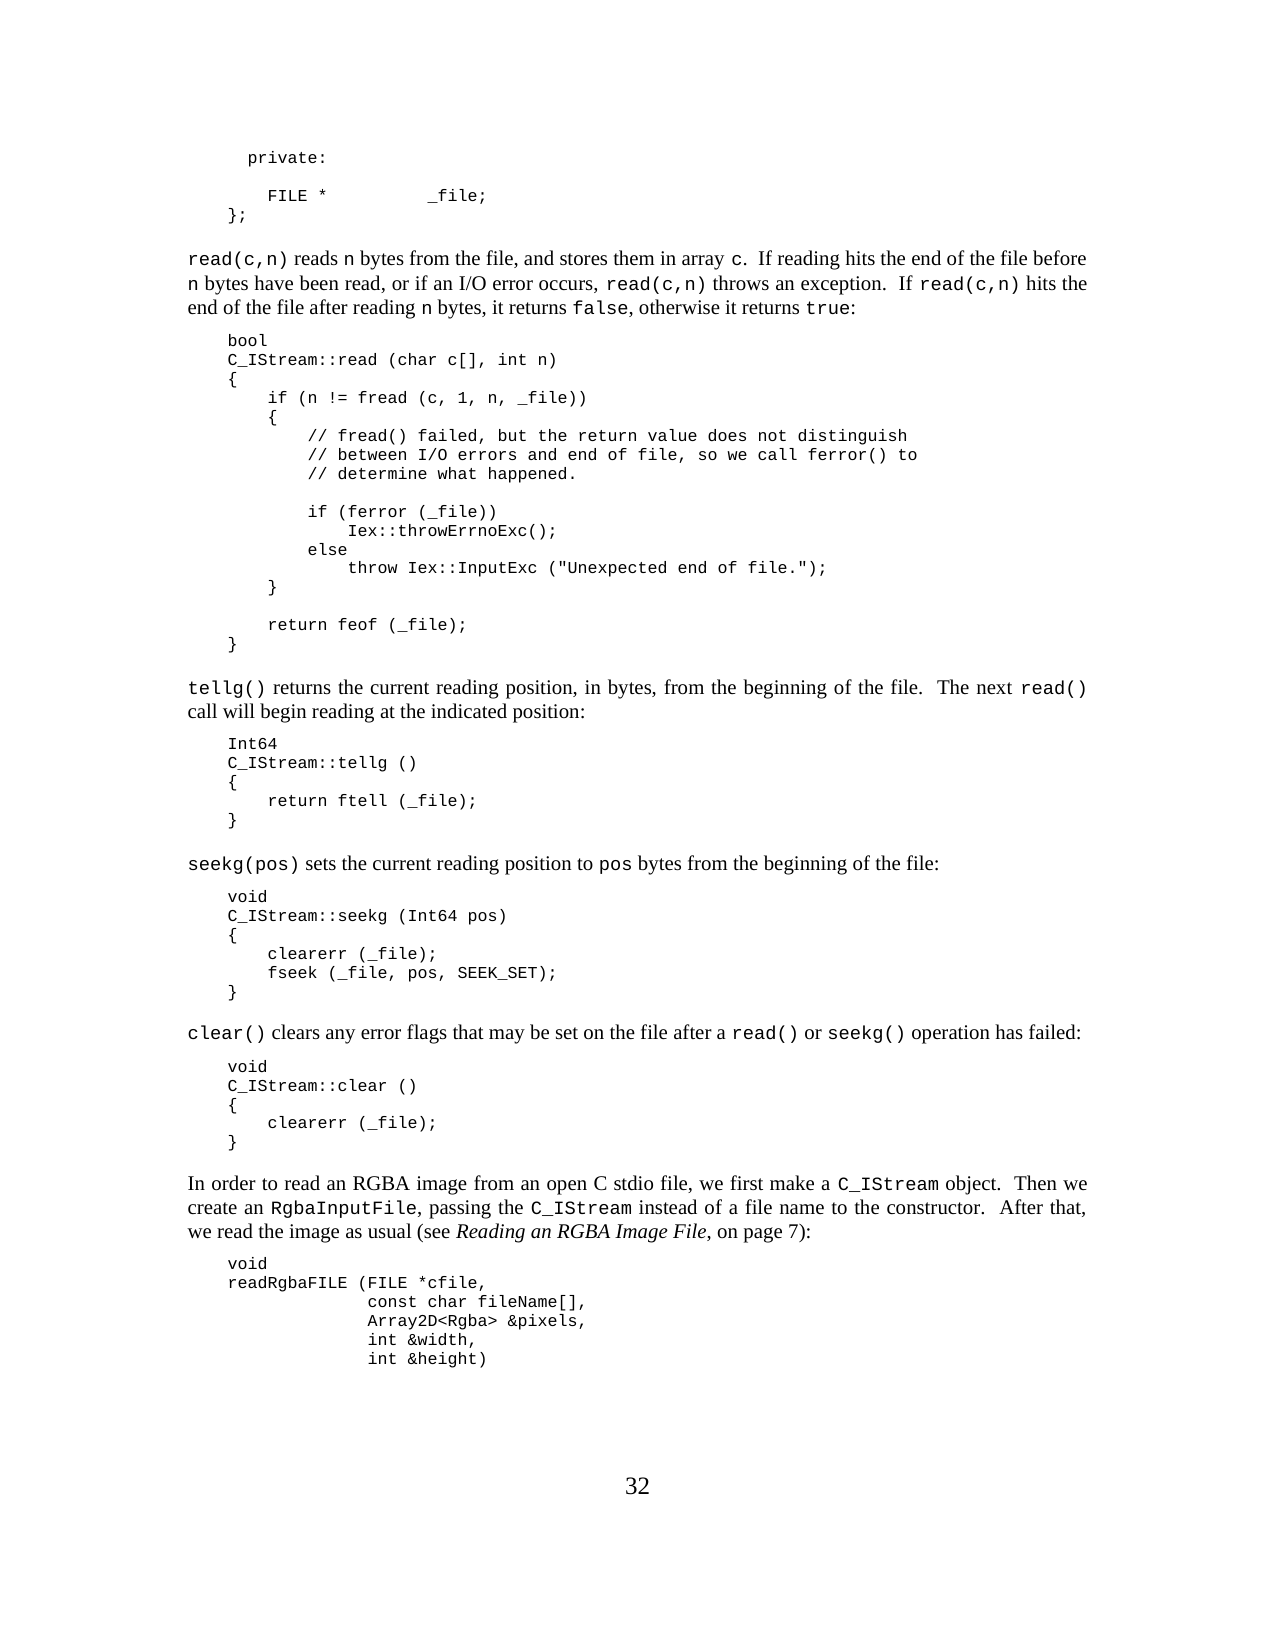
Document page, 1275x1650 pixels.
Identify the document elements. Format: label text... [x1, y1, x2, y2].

text if (n != fread (c, 1, n, _file)) [187, 389, 1087, 408]
text seekg(pos) sets the current reading position to pos bytes from the beginning of the file: [187, 852, 1087, 876]
text { [187, 774, 1087, 793]
text read(c,n) reads n bytes from the file, and stores them in array c. If reading hits the end of the file before n bytes have been read, or if an I/O error occurs, read(c,n) throws an exception. If read(c,n) hits the end of the file after reading n bytes, it returns false, otherwise it returns true: [187, 247, 1087, 320]
text fseek (_file, pos, SEEK_SET); [187, 964, 1087, 983]
text tellg() returns the current reading position, in bytes, from the beginning of the file. The next read() call will begin reading at the indicated position: [187, 676, 1087, 723]
text if (ferror (_file)) [187, 503, 1087, 522]
text Array2D<Rgba> &pixels, [187, 1313, 1087, 1332]
text private: [187, 150, 1087, 169]
text } [187, 812, 1087, 831]
text return feof (_file); [187, 617, 1087, 636]
text void [187, 1256, 1087, 1275]
text int &height) [187, 1351, 1087, 1369]
text { [187, 926, 1087, 945]
text } [187, 1134, 1087, 1153]
text } [187, 983, 1087, 1002]
text C_IStream::tellg () [187, 755, 1087, 774]
text throw Iex::InputExc ("Unexpected end of file."); [187, 560, 1087, 579]
text int &width, [187, 1332, 1087, 1351]
text // determine what happened. [187, 465, 1087, 484]
text bool [187, 332, 1087, 351]
text FILE * _file; [187, 188, 1087, 207]
text }; [187, 207, 1087, 226]
text return ftell (_file); [187, 793, 1087, 812]
text // fread() failed, but the return value does not distinguish [187, 427, 1087, 446]
text { [187, 408, 1087, 427]
text Int64 [187, 736, 1087, 755]
text void [187, 888, 1087, 907]
text C_IStream::read (char c[], int n) [187, 351, 1087, 370]
text void [187, 1058, 1087, 1077]
text } [187, 579, 1087, 598]
text } [187, 636, 1087, 655]
text else [187, 541, 1087, 560]
text clear() clears any error flags that may be set on the file after a read() or seekg() operation has failed: [187, 1021, 1087, 1046]
text { [187, 1096, 1087, 1115]
text C_IStream::clear () [187, 1077, 1087, 1096]
text const char fileName[], [187, 1294, 1087, 1313]
text readRgbaFILE (FILE *cfile, [187, 1275, 1087, 1294]
text { [187, 370, 1087, 389]
text clearerr (_file); [187, 1115, 1087, 1134]
text clearerr (_file); [187, 945, 1087, 964]
text In order to read an RGBA image from an open C stdio file, we first make a C_IStream object. Then we create an RgbaInputFile, passing the C_IStream instead of a file name to the constructor. After that, we read the image as usual (see Reading an RGBA Image File, on page 7): [187, 1172, 1087, 1243]
text // between I/O errors and end of file, so we call ferror() to [187, 446, 1087, 465]
text C_IStream::seekg (Int64 pos) [187, 907, 1087, 926]
text Iex::throwErrnoExc(); [187, 522, 1087, 541]
